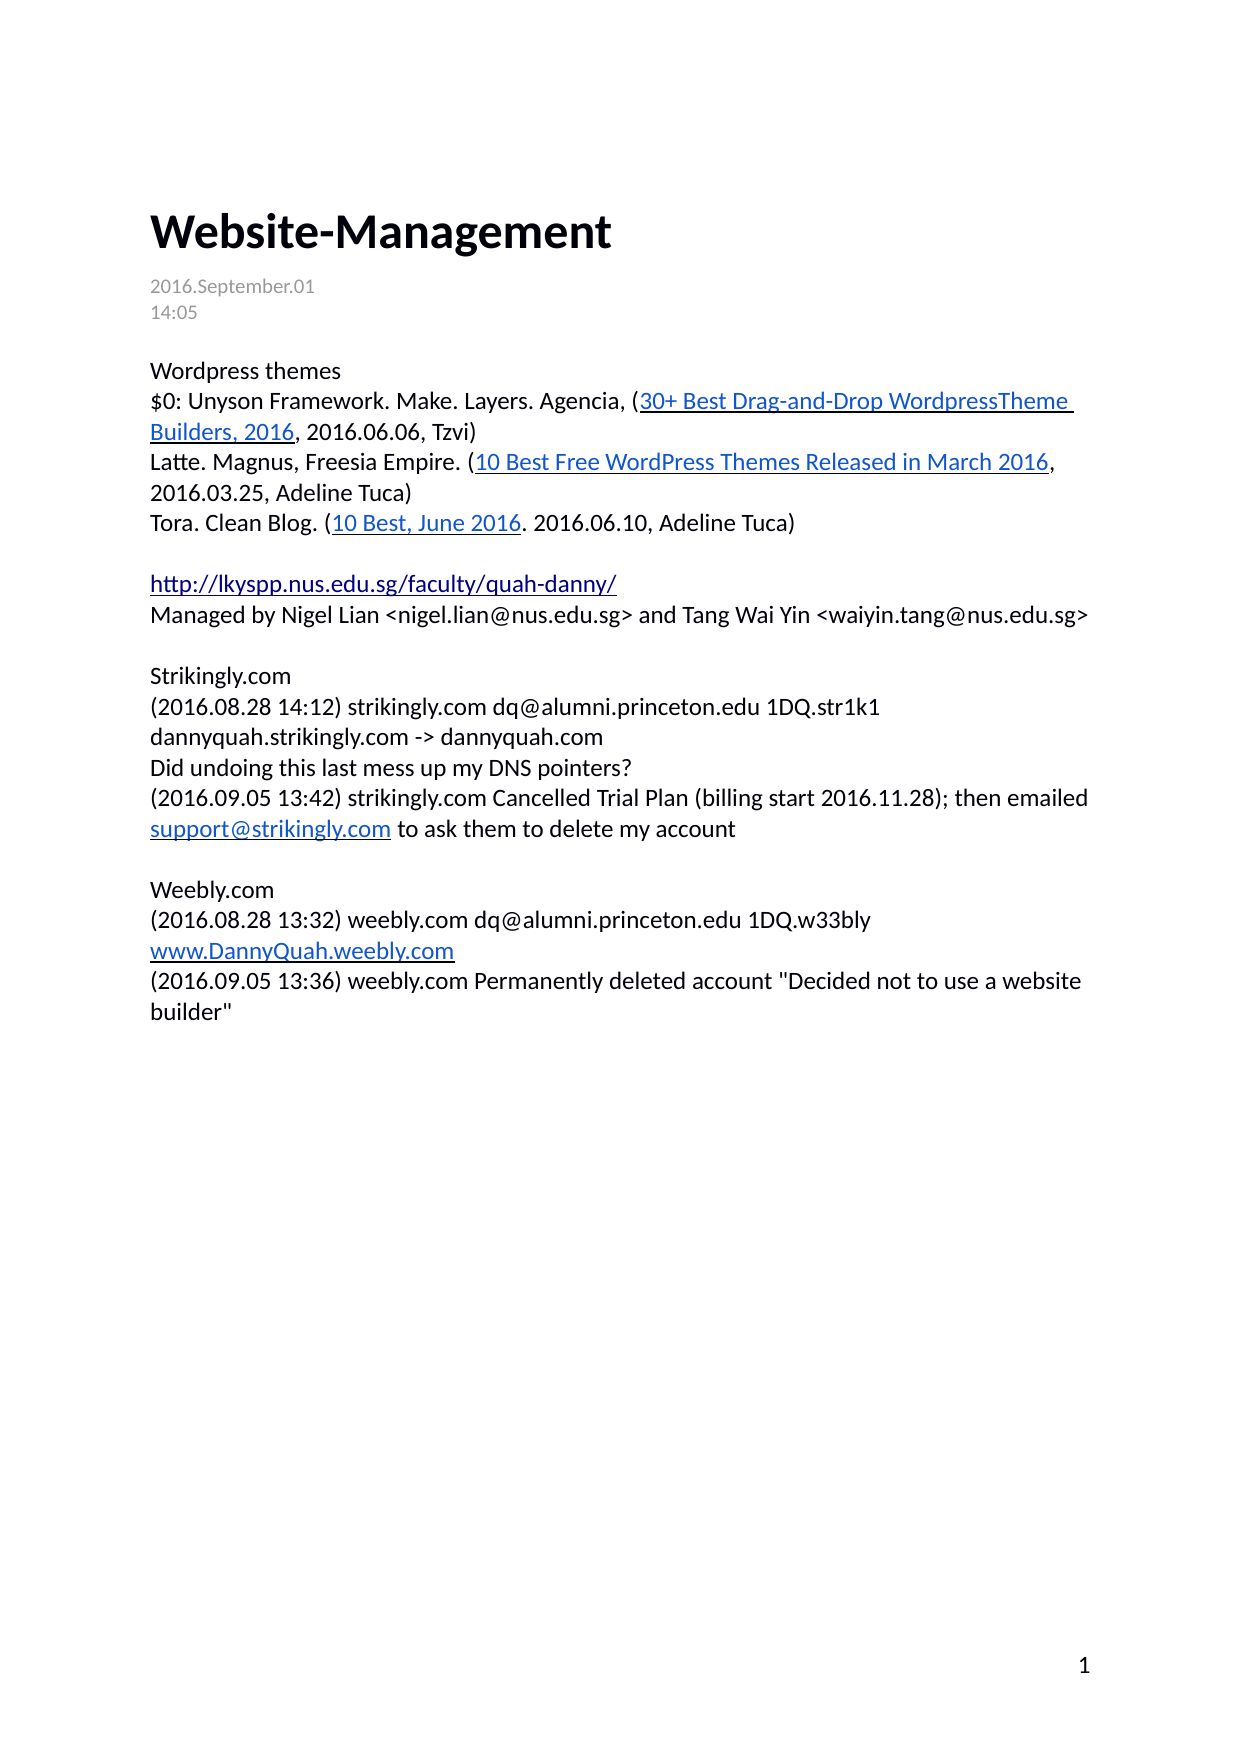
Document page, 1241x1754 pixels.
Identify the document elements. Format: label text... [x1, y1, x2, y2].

text (2016.08.28 14:12) strikingly.com dq@alumni.princeton.edu 1DQ.str1k1 dannyquah.strikingly.com -> dannyquah.com [150, 691, 1090, 752]
text (2016.09.05 13:36) weebly.com Permanently deleted account "Decided not to use a website builder" [150, 965, 1090, 1026]
text Latte. Magnus, Freesia Empire. (10 Best Free WordPress Themes Released in March 2016, 2016.03.25, Adeline Tuca) [150, 446, 1090, 507]
text http://lkyspp.nus.edu.sg/faculty/quah-danny/ [150, 568, 1090, 599]
text Did undoing this last mess up my DNS pointers? [150, 752, 1090, 782]
text (2016.08.28 13:32) weebly.com dq@alumni.princeton.edu 1DQ.w33bly www.DannyQuah.weebly.com [150, 904, 1090, 965]
text (2016.09.05 13:42) strikingly.com Cancelled Trial Plan (billing start 2016.11.28); then emailed support@strikingly.com to ask them to delete my account [150, 782, 1090, 843]
text Weebly.com [150, 874, 1090, 904]
text $0: Unyson Framework. Make. Layers. Agencia, (30+ Best Drag-and-Drop WordpressTheme Builders, 2016, 2016.06.06, Tzvi) [150, 385, 1090, 446]
subtitle Website-Management [150, 200, 1090, 261]
text Managed by Nigel Lian <nigel.lian@nus.edu.sg> and Tang Wai Yin <waiyin.tang@nus.edu.sg> [150, 599, 1090, 629]
text 2016.September.01 [150, 273, 1090, 299]
text 14:05 [150, 299, 1090, 324]
text Strikingly.com [150, 660, 1090, 691]
text Tora. Clean Blog. (10 Best, June 2016. 2016.06.10, Adeline Tuca) [150, 507, 1090, 538]
text Wordpress themes [150, 355, 1090, 385]
